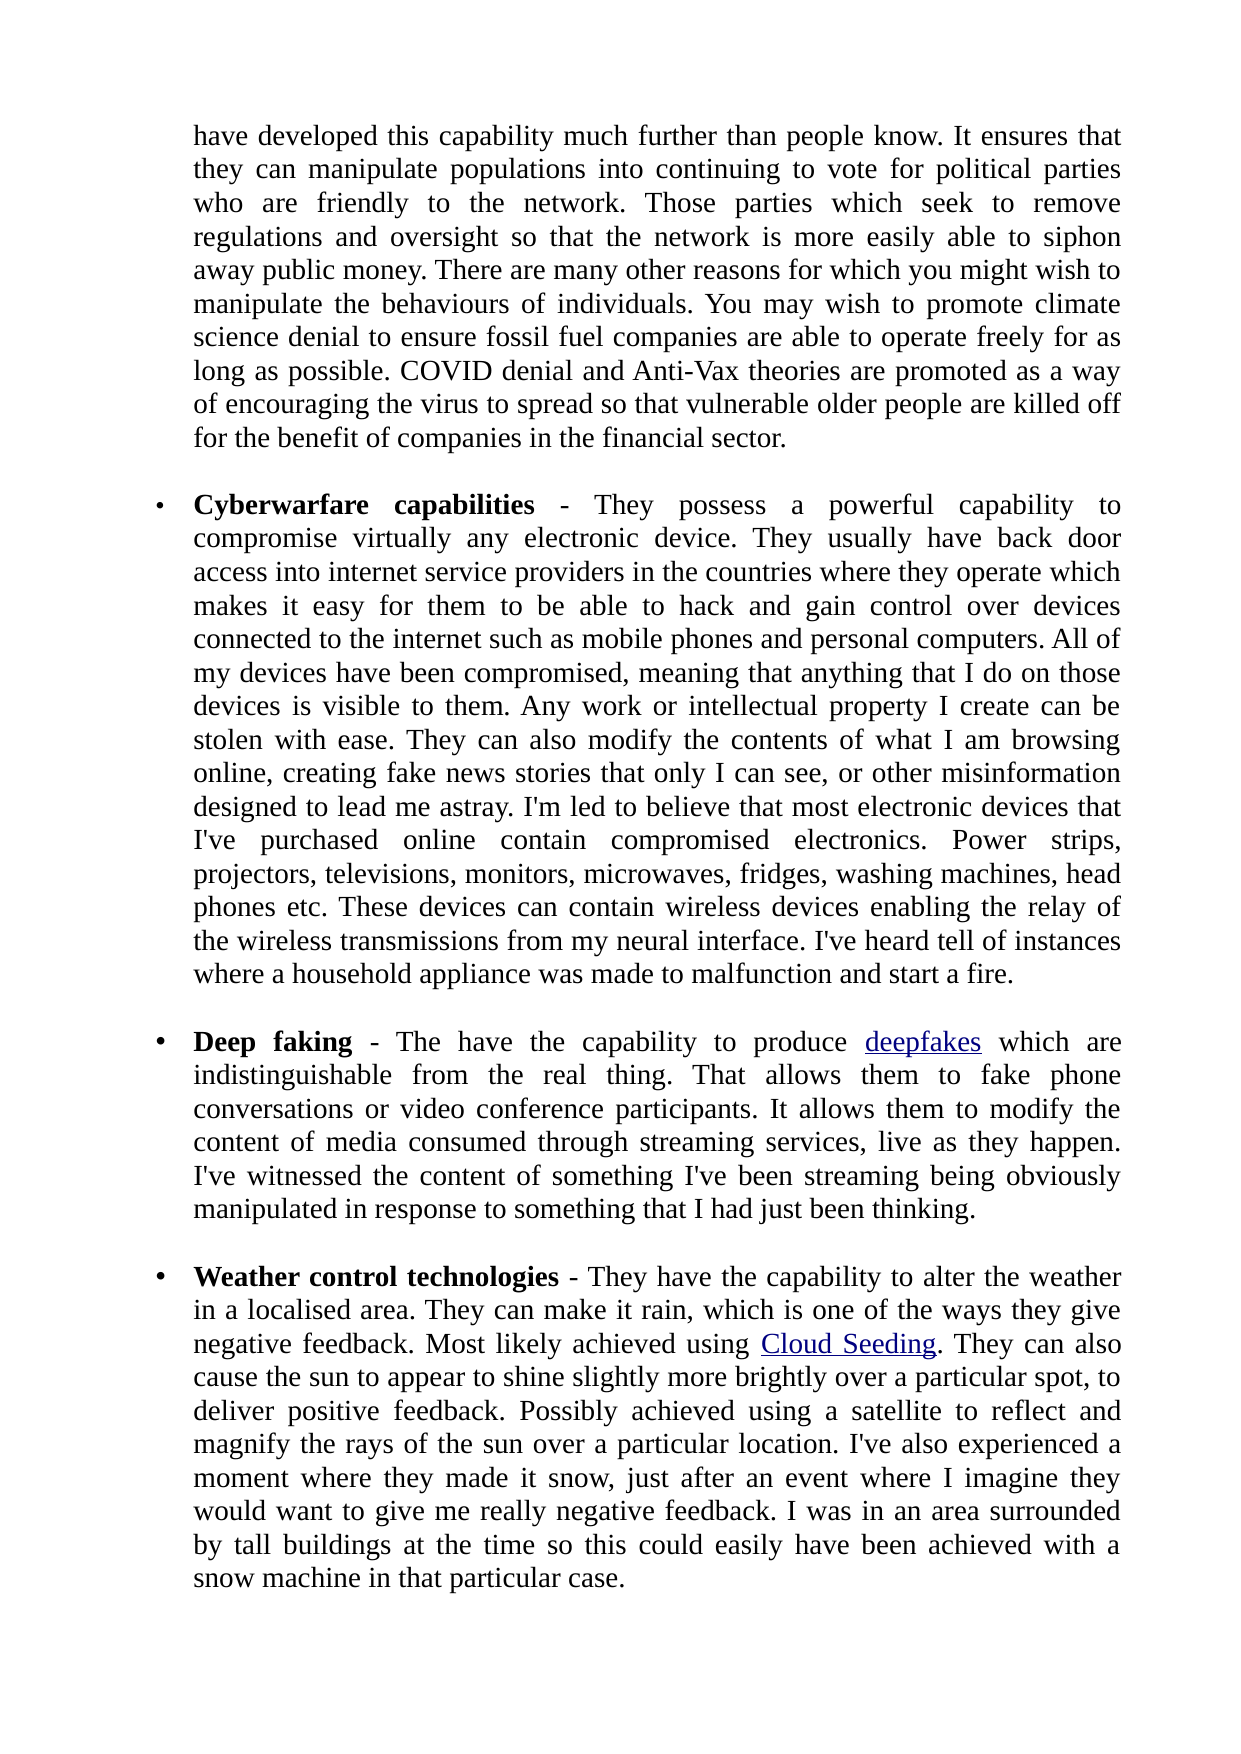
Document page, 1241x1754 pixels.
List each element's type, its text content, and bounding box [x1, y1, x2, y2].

list Weather control technologies - They have the capability to alter the weather in a localised area. They can make it rain, which is one of the ways they give negative feedback. Most likely achieved using Cloud Seeding. They can also cause the sun to appear to shine slightly more brightly over a particular spot, to deliver positive feedback. Possibly achieved using a satellite to reflect and magnify the rays of the sun over a particular location. I've also experienced a moment where they made it snow, just after an event where I imagine they would want to give me really negative feedback. I was in an area surrounded by tall buildings at the time so this could easily have been achieved with a snow machine in that particular case. [156, 1259, 1122, 1594]
list Cyberwarfare capabilities - They possess a powerful capability to compromise virtually any electronic device. They usually have back door access into internet service providers in the countries where they operate which makes it easy for them to be able to hack and gain control over devices connected to the internet such as mobile phones and personal computers. All of my devices have been compromised, meaning that anything that I do on those devices is visible to them. Any work or intellectual property I create can be stolen with ease. They can also modify the contents of what I am browsing online, creating fake news stories that only I can see, or other misinformation designed to lead me astray. I'm led to believe that most electronic devices that I've purchased online contain compromised electronics. Power strips, projectors, televisions, monitors, microwaves, fridges, washing machines, head phones etc. These devices can contain wireless devices enabling the relay of the wireless transmissions from my neural interface. I've heard tell of instances where a household appliance was made to malfunction and start a fire. [156, 487, 1122, 990]
list have developed this capability much further than people know. It ensures that they can manipulate populations into continuing to vote for political parties who are friendly to the network. Those parties which seek to remove regulations and oversight so that the network is more easily able to siphon away public money. There are many other reasons for which you might wish to manipulate the behaviours of individuals. You may wish to promote climate science denial to ensure fossil fuel companies are able to operate freely for as long as possible. COVID denial and Anti-Vax theories are promoted as a way of encouraging the virus to spread so that vulnerable older people are killed off for the benefit of companies in the financial sector. [156, 118, 1122, 453]
list Deep faking - The have the capability to produce deepfakes which are indistinguishable from the real thing. That allows them to fake phone conversations or video conference participants. It allows them to modify the content of media consumed through streaming services, live as they happen. I've witnessed the content of something I've been streaming being obviously manipulated in response to something that I had just been thinking. [156, 1024, 1122, 1225]
